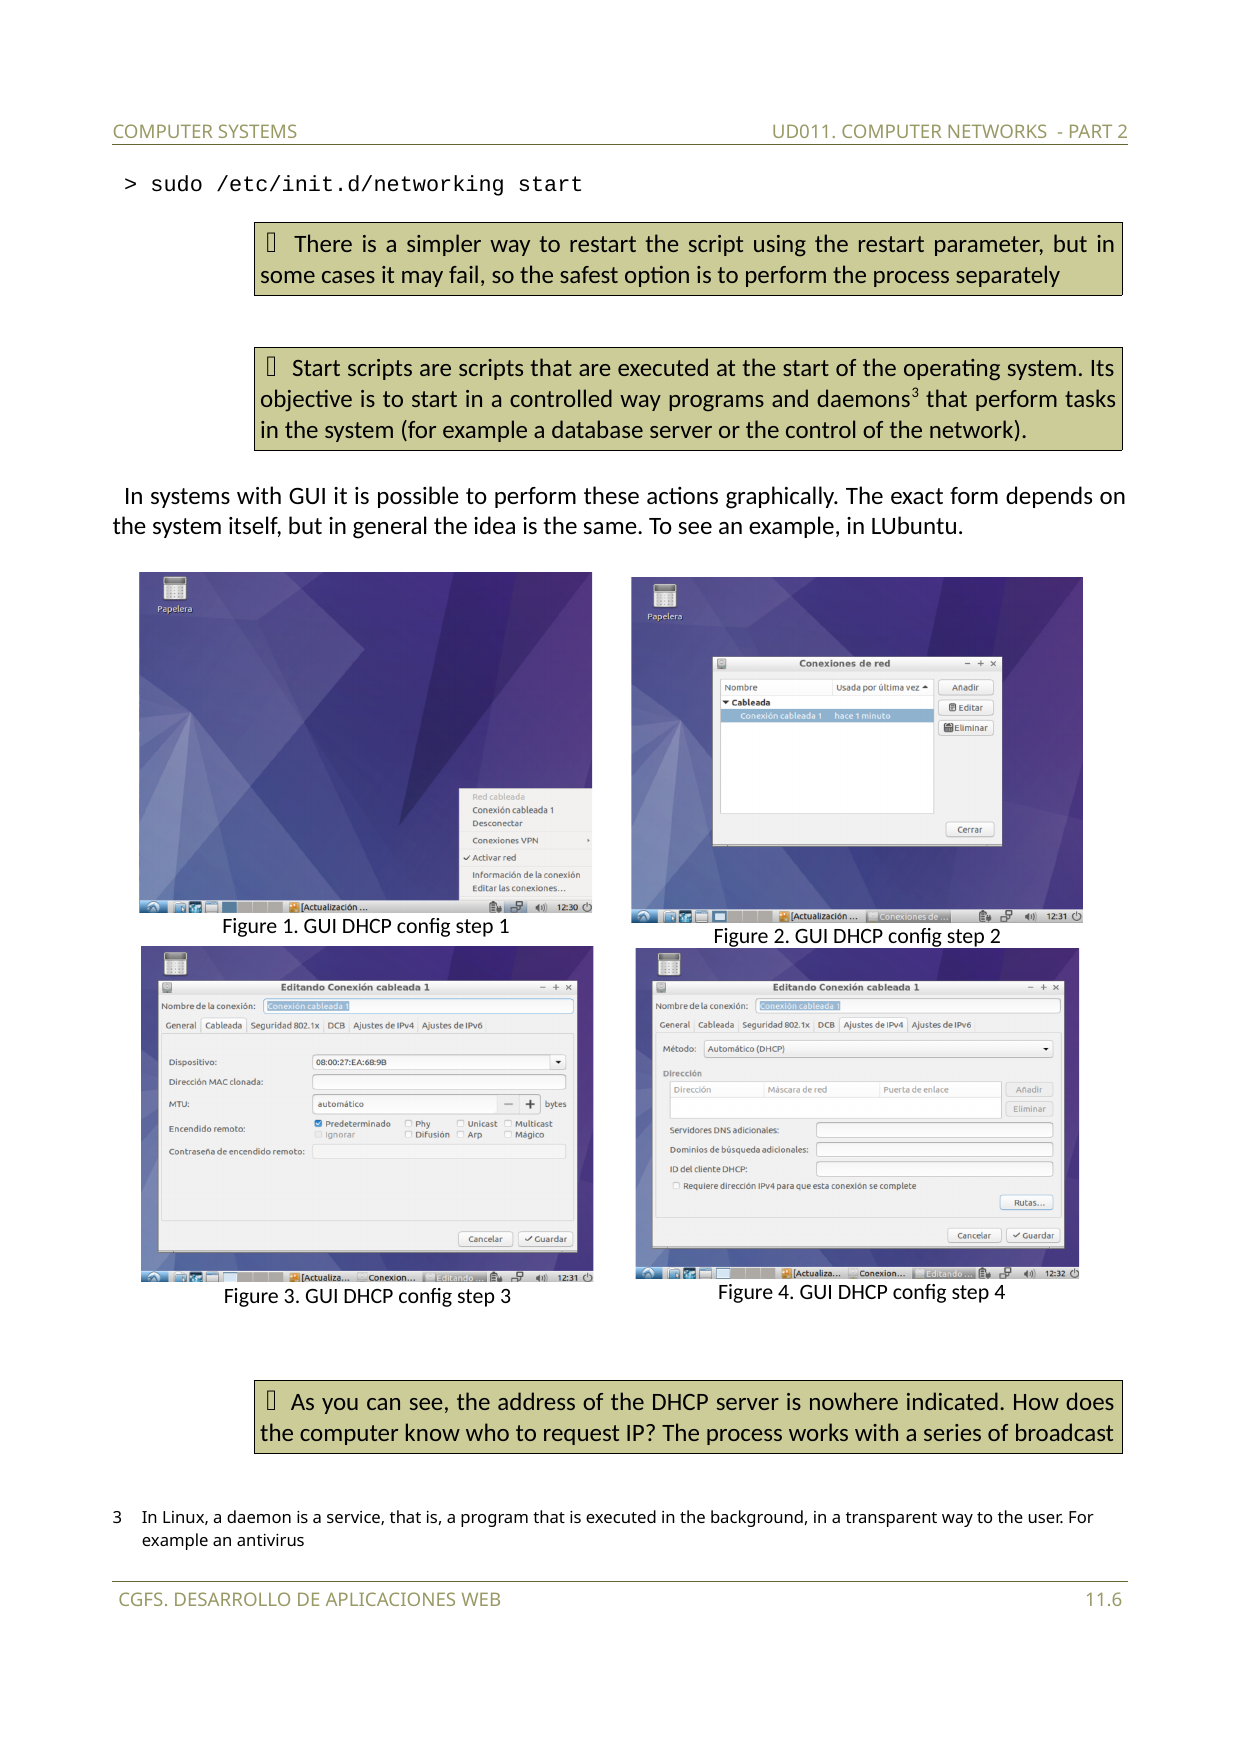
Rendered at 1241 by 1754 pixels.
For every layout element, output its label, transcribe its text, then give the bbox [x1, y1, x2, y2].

text Figure 3. GUI DHCP config step 3 [141, 1282, 593, 1308]
text  As you can see, the address of the DHCP server is nowhere indicated. How does the computer know who to request IP? The process works with a series of broadcast [255, 1381, 1122, 1453]
text Figure 1. GUI DHCP config step 1 [139, 913, 592, 939]
text Figure 4. GUI DHCP config step 4 [636, 1014, 1087, 1305]
picture [631, 577, 1083, 923]
text In Linux, a daemon is a service, that is, a program that is executed in the background, in a transparent way to the user. For example an antivirus [112, 1506, 1128, 1551]
picture [635, 948, 1080, 1279]
text > sudo /etc/init.d/networking start [112, 173, 1128, 198]
picture [141, 946, 594, 1282]
text In systems with GUI it is possible to perform these actions graphically. The exact form depends on the system itself, but in general the idea is the same. To see an example, in LUbuntu. [112, 480, 1128, 541]
picture [139, 572, 593, 913]
text  There is a simpler way to restart the script using the restart parameter, but in some cases it may fail, so the safest option is to perform the process separately [255, 223, 1122, 295]
text  Start scripts are scripts that are executed at the start of the operating system. Its objective is to start in a controlled way programs and daemons that perform tasks in the system (for example a database server or the control of the network). [255, 348, 1122, 450]
text Figure 2. GUI DHCP config step 2 [631, 923, 1083, 949]
